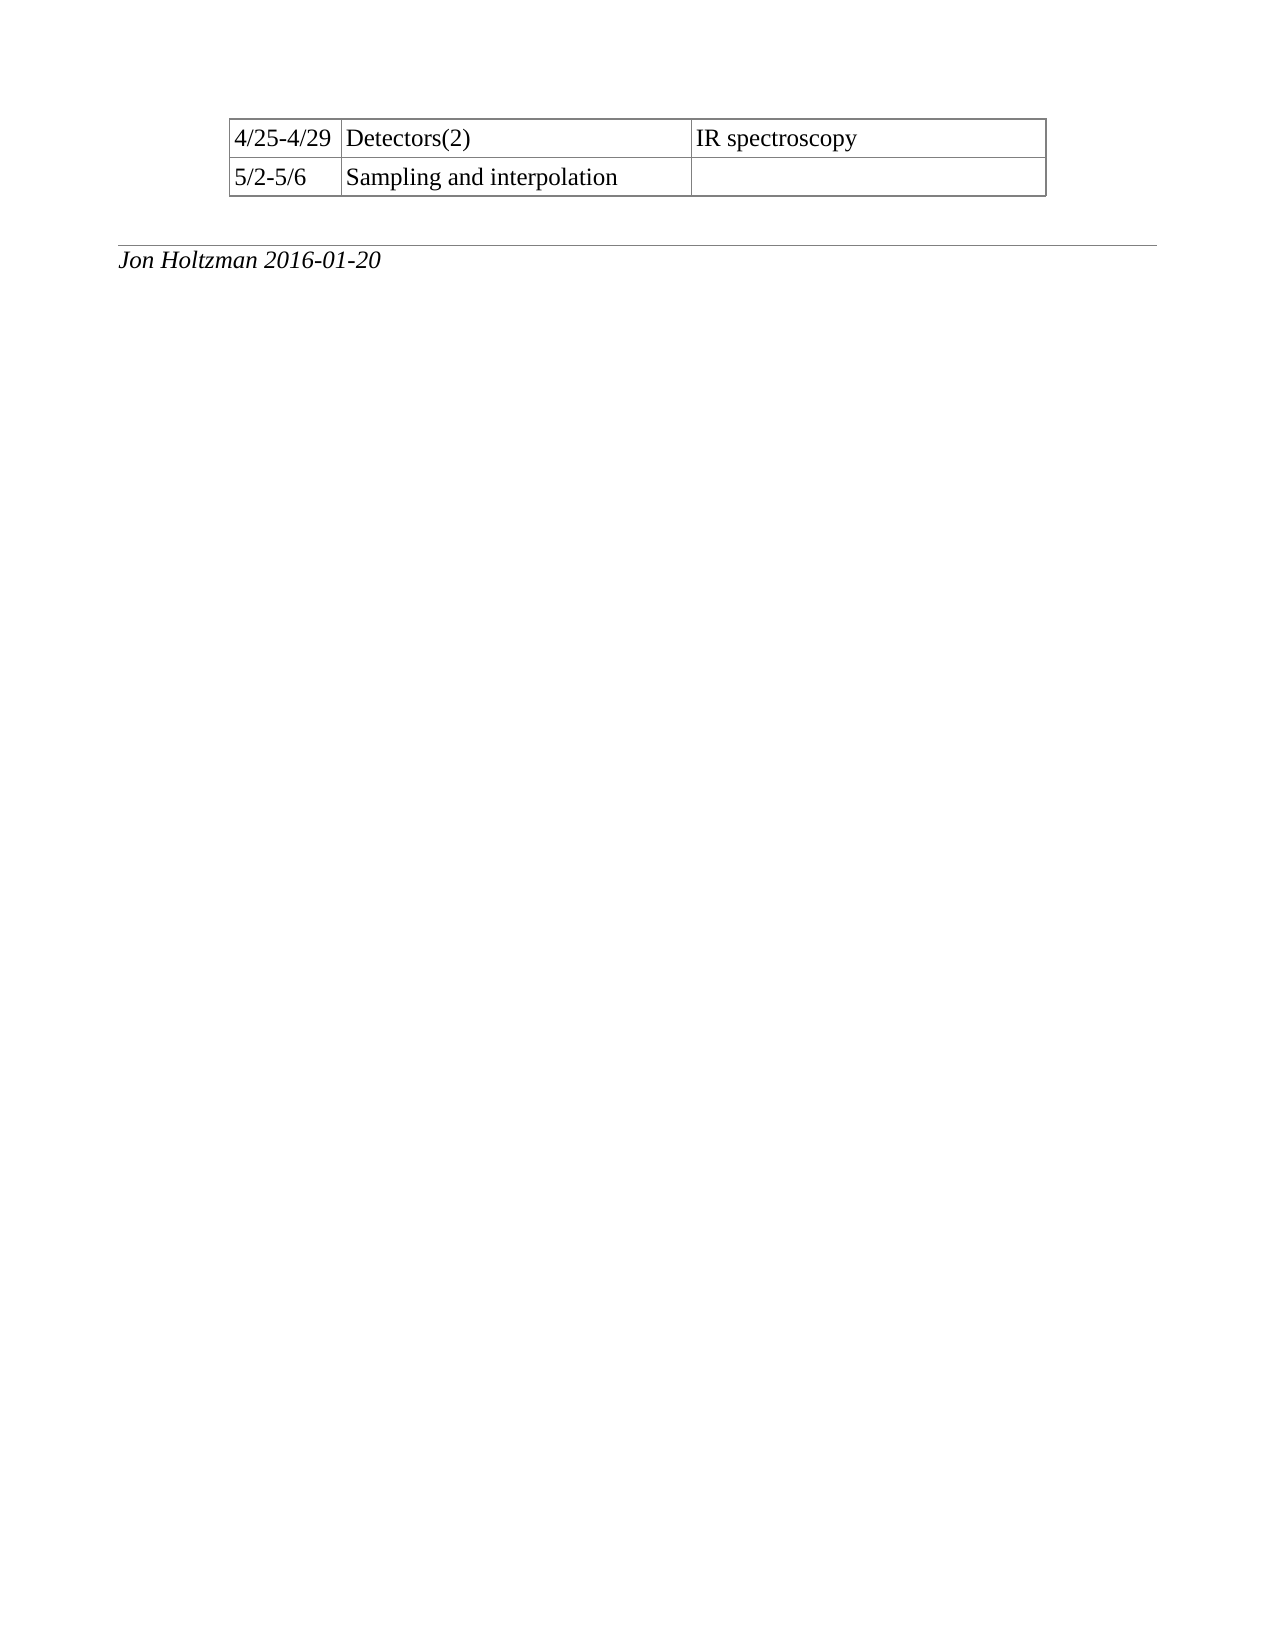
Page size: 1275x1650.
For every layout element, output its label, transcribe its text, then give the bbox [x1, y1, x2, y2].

table_cell IR spectroscopy [692, 120, 1045, 157]
table_cell 4/25-4/29 [230, 120, 341, 157]
text Jon Holtzman 2016-01-20 [118, 246, 1157, 273]
table_cell Detectors(2) [342, 120, 691, 157]
table_cell Sampling and interpolation [342, 158, 691, 195]
table_cell 5/2-5/6 [230, 158, 341, 195]
table_cell [692, 158, 1045, 195]
